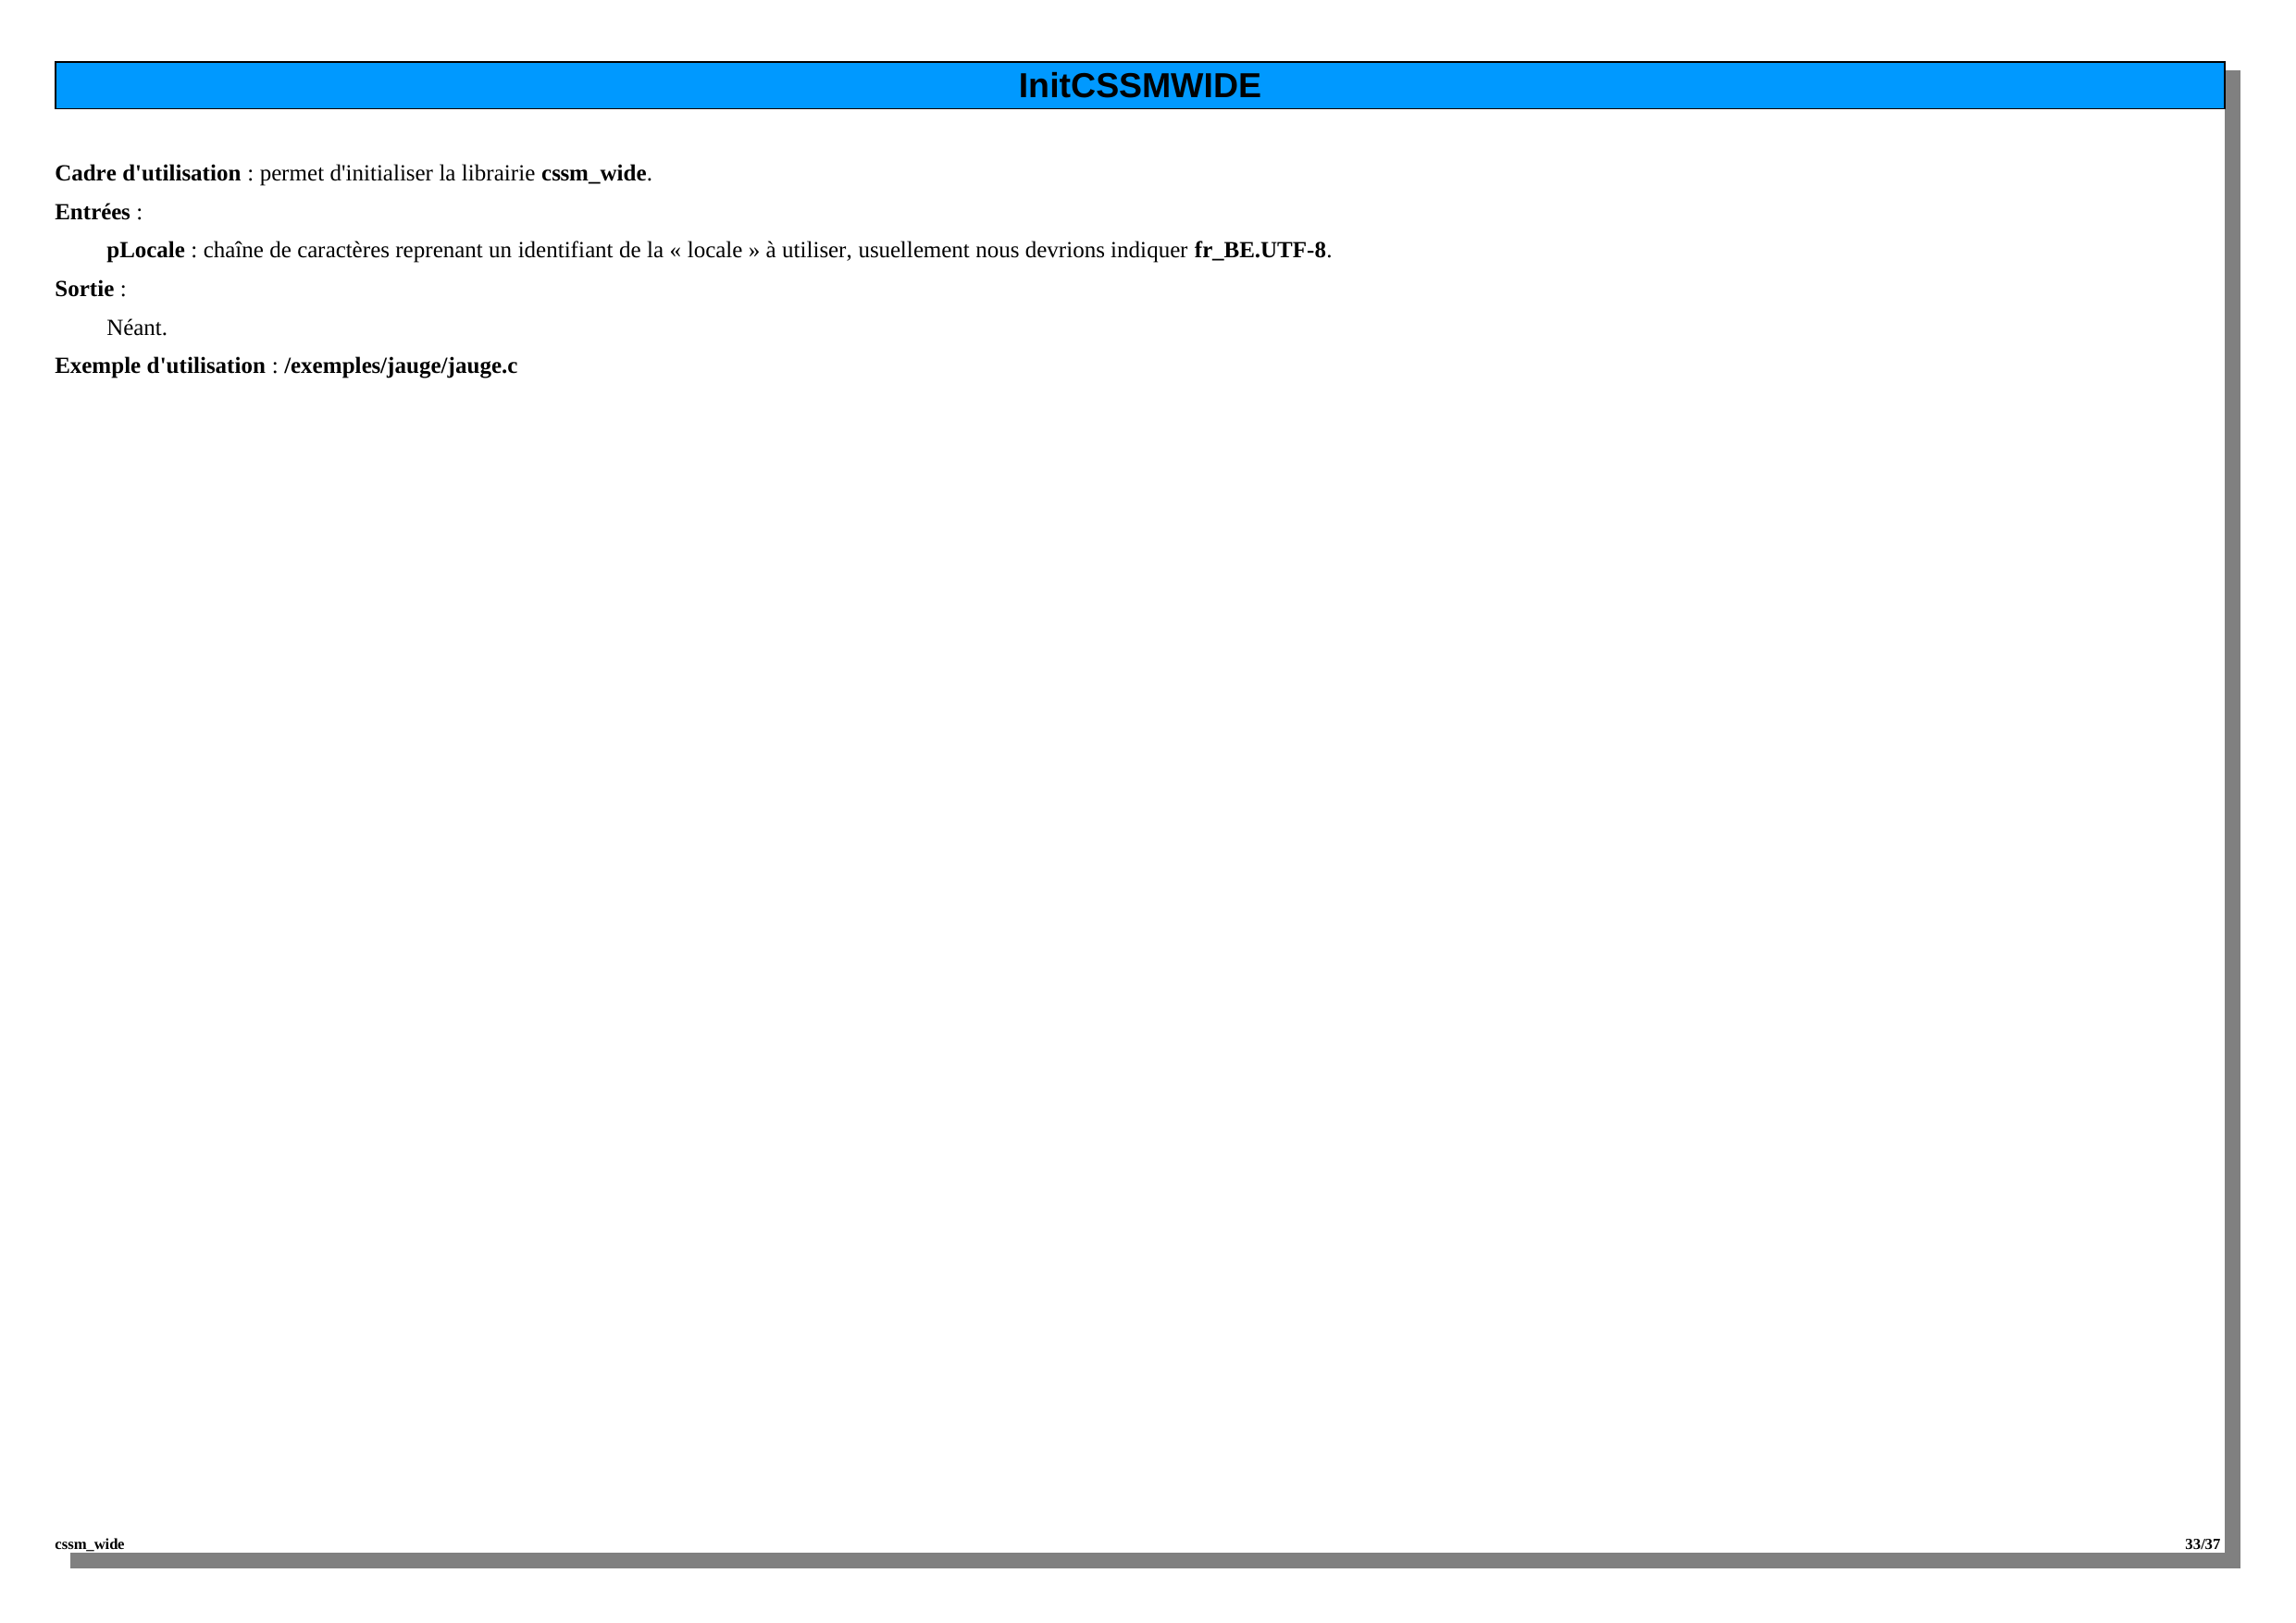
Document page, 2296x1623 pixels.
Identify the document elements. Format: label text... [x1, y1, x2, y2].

text Cadre d'utilisation : permet d'initialiser la librairie cssm_wide. [55, 159, 2225, 186]
text pLocale : chaîne de caractères reprenant un identifiant de la « locale » à utiliser, usuellement nous devrions indiquer fr_BE.UTF-8. [55, 236, 2225, 263]
subtitle InitCSSMWIDE [56, 63, 2224, 108]
text Entrées : [55, 198, 2225, 225]
text Néant. [55, 313, 2225, 341]
text Sortie : [55, 275, 2225, 302]
text Exemple d'utilisation : /exemples/jauge/jauge.c [55, 352, 2225, 378]
